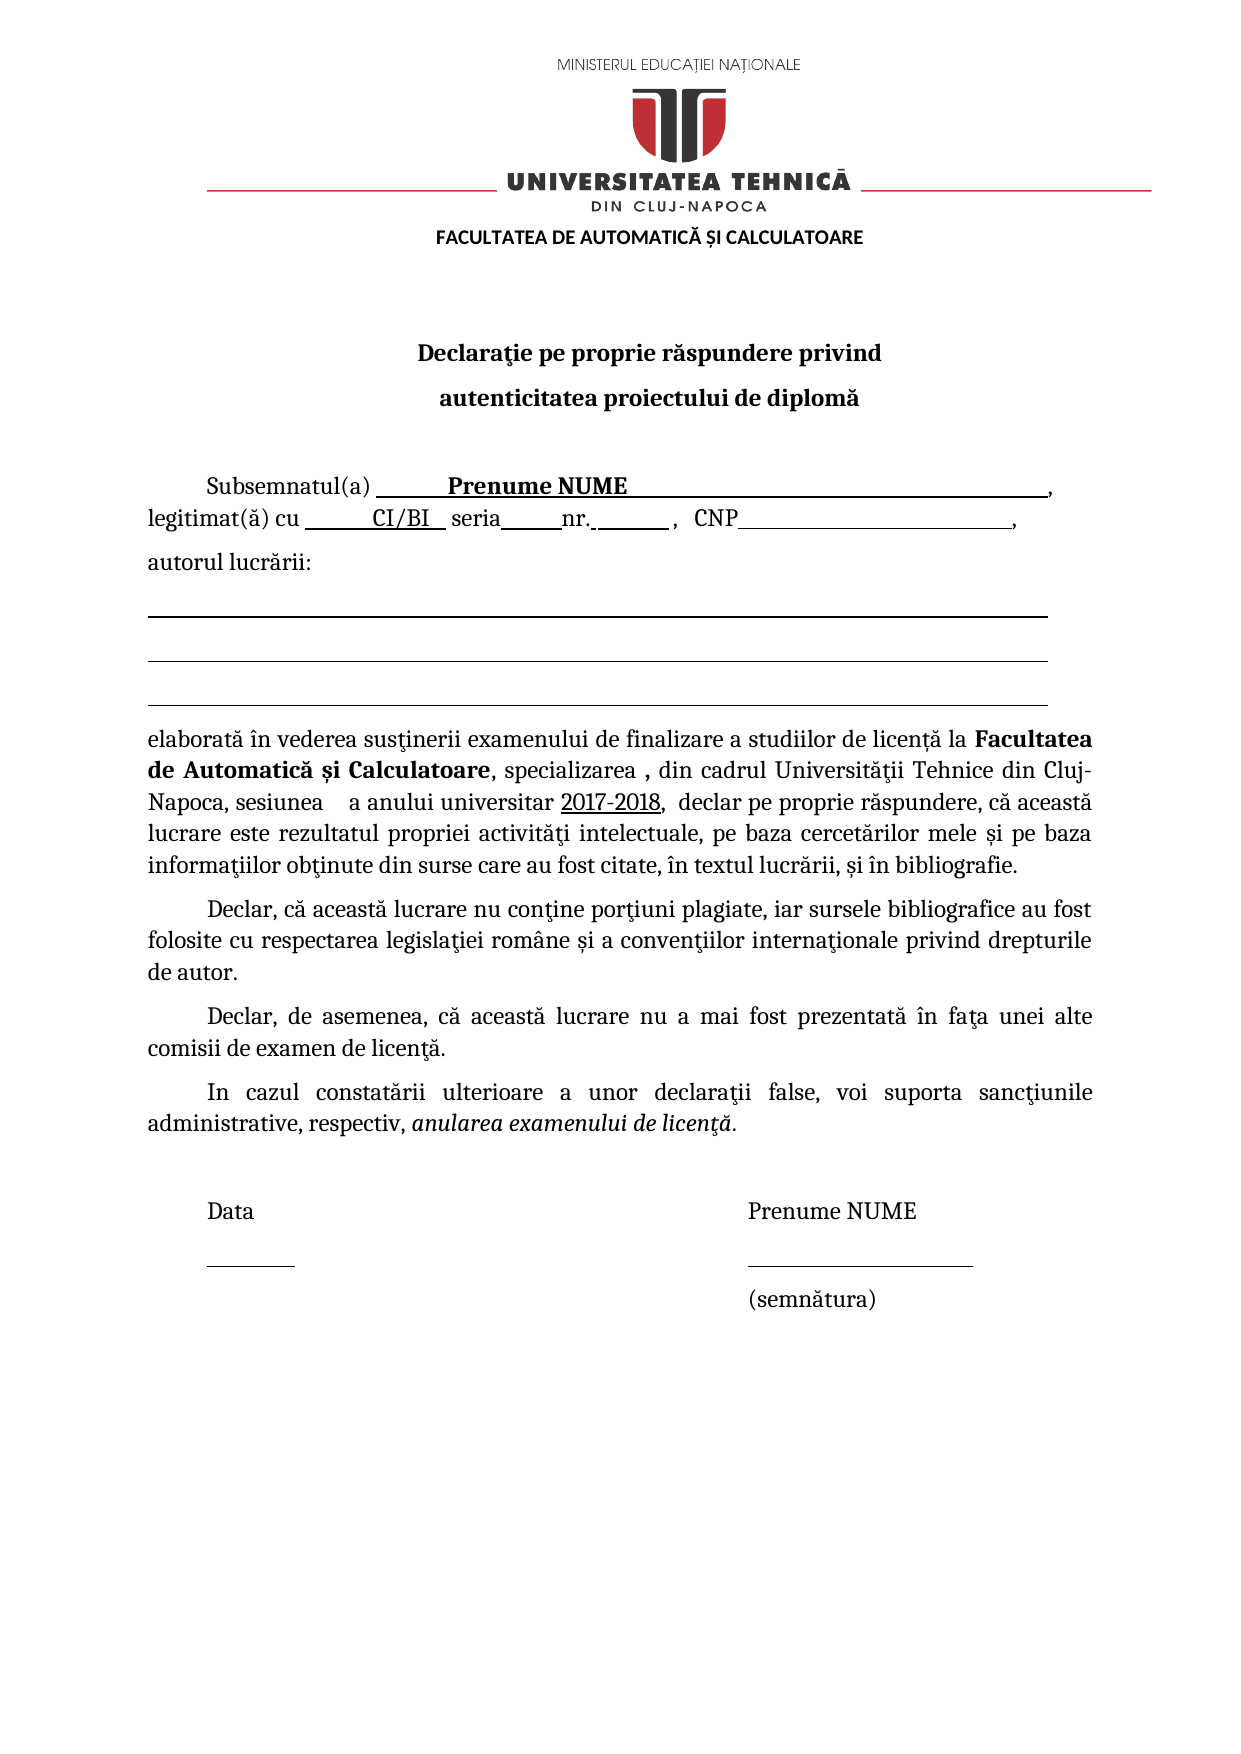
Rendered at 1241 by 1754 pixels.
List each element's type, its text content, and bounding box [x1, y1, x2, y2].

text Declar, de asemenea, că această lucrare nu a mai fost prezentată în faţa unei alte comisii de examen de licenţă. [148, 1002, 1092, 1062]
text Declaraţie pe proprie răspundere privind [148, 339, 1092, 368]
text Data Prenume NUME [148, 1197, 1092, 1226]
text autorul lucrării: [148, 548, 1092, 577]
text (semnătura) [748, 1285, 1092, 1314]
text Declar, că această lucrare nu conţine porţiuni plagiate, iar sursele bibliografice au fost folosite cu respectarea legislaţiei române şi a convenţiilor internaţionale privind drepturile de autor. [148, 895, 1092, 987]
text In cazul constatării ulterioare a unor declaraţii false, voi suporta sancţiunile administrative, respectiv, anularea examenului de licenţă. [148, 1078, 1092, 1138]
text elaborată în vederea susţinerii examenului de finalizare a studiilor de licență la Facultatea de Automatică și Calculatoare, specializarea , din cadrul Universităţii Tehnice din Cluj-Napoca, sesiunea a anului universitar 2017-2018, declar pe proprie răspundere, că această lucrare este rezultatul propriei activităţi intelectuale, pe baza cercetărilor mele şi pe baza informaţiilor obţinute din surse care au fost citate, în textul lucrării, şi în bibliografie. [148, 724, 1092, 879]
text Subsemnatul(a) Prenume NUME , legitimat(ă) cu CI/BI seria nr. , CNP , [148, 472, 1092, 533]
text autenticitatea proiectului de diplomă [148, 383, 1092, 412]
